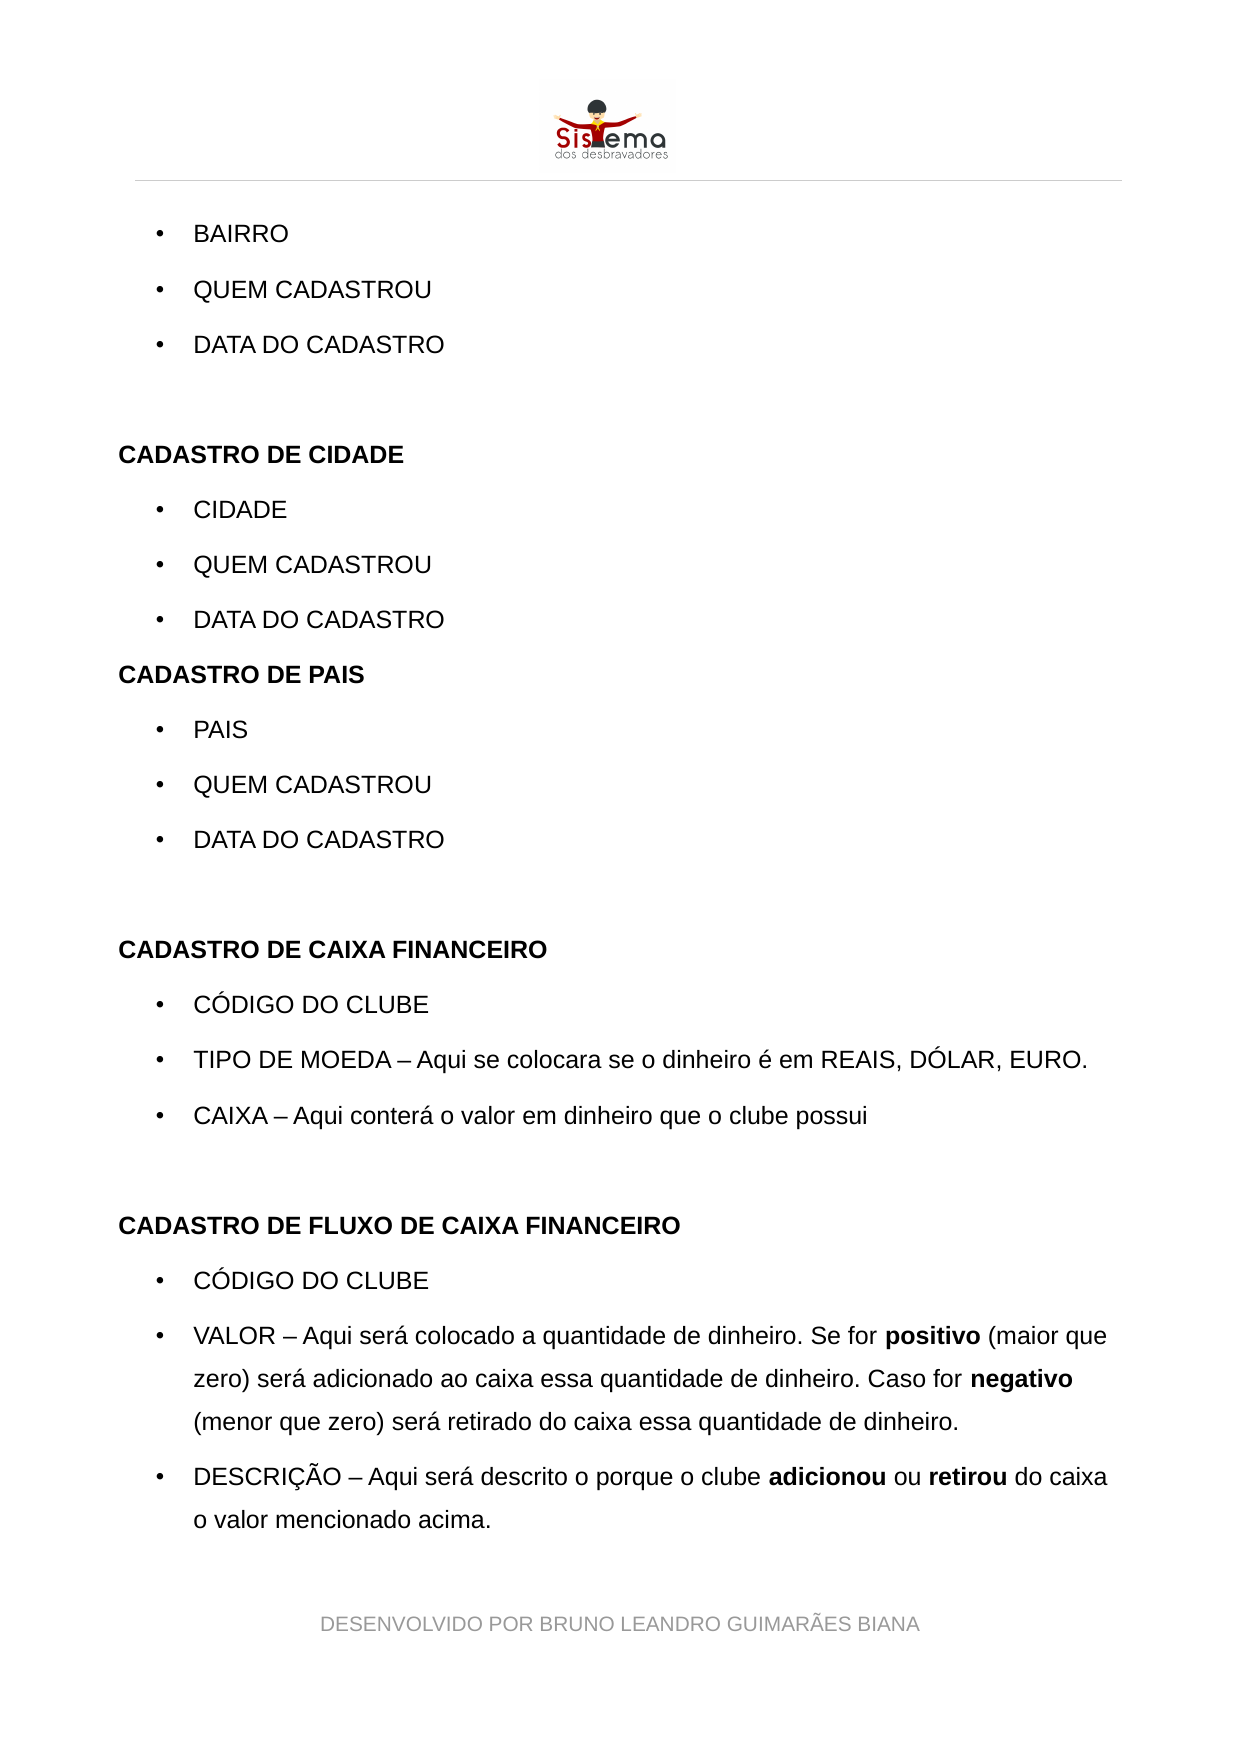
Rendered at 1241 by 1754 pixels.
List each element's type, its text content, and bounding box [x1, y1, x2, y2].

list TIPO DE MOEDA – Aqui se colocara se o dinheiro é em REAIS, DÓLAR, EURO. [156, 1046, 1122, 1074]
list DATA DO CADASTRO [156, 330, 1122, 358]
list CÓDIGO DO CLUBE [156, 1266, 1122, 1294]
text CADASTRO DE PAIS [118, 660, 1122, 689]
list QUEM CADASTROU [156, 550, 1122, 579]
text CADASTRO DE FLUXO DE CAIXA FINANCEIRO [118, 1211, 1122, 1239]
list CAIXA – Aqui conterá o valor em dinheiro que o clube possui [156, 1101, 1122, 1129]
list CIDADE [156, 495, 1122, 524]
list BAIRRO [156, 219, 1122, 248]
list QUEM CADASTROU [156, 274, 1122, 303]
list PAIS [156, 715, 1122, 744]
list DATA DO CADASTRO [156, 605, 1122, 634]
text CADASTRO DE CIDADE [118, 440, 1122, 468]
list QUEM CADASTROU [156, 770, 1122, 799]
text CADASTRO DE CAIXA FINANCEIRO [118, 935, 1122, 964]
list VALOR – Aqui será colocado a quantidade de dinheiro. Se for positivo (maior que zero) será adicionado ao caixa essa quantidade de dinheiro. Caso for negativo (menor que zero) será retirado do caixa essa quantidade de dinheiro. [156, 1321, 1122, 1436]
picture [538, 79, 677, 173]
list DATA DO CADASTRO [156, 825, 1122, 854]
list CÓDIGO DO CLUBE [156, 990, 1122, 1019]
list DESCRIÇÃO – Aqui será descrito o porque o clube adicionou ou retirou do caixa o valor mencionado acima. [156, 1462, 1122, 1534]
